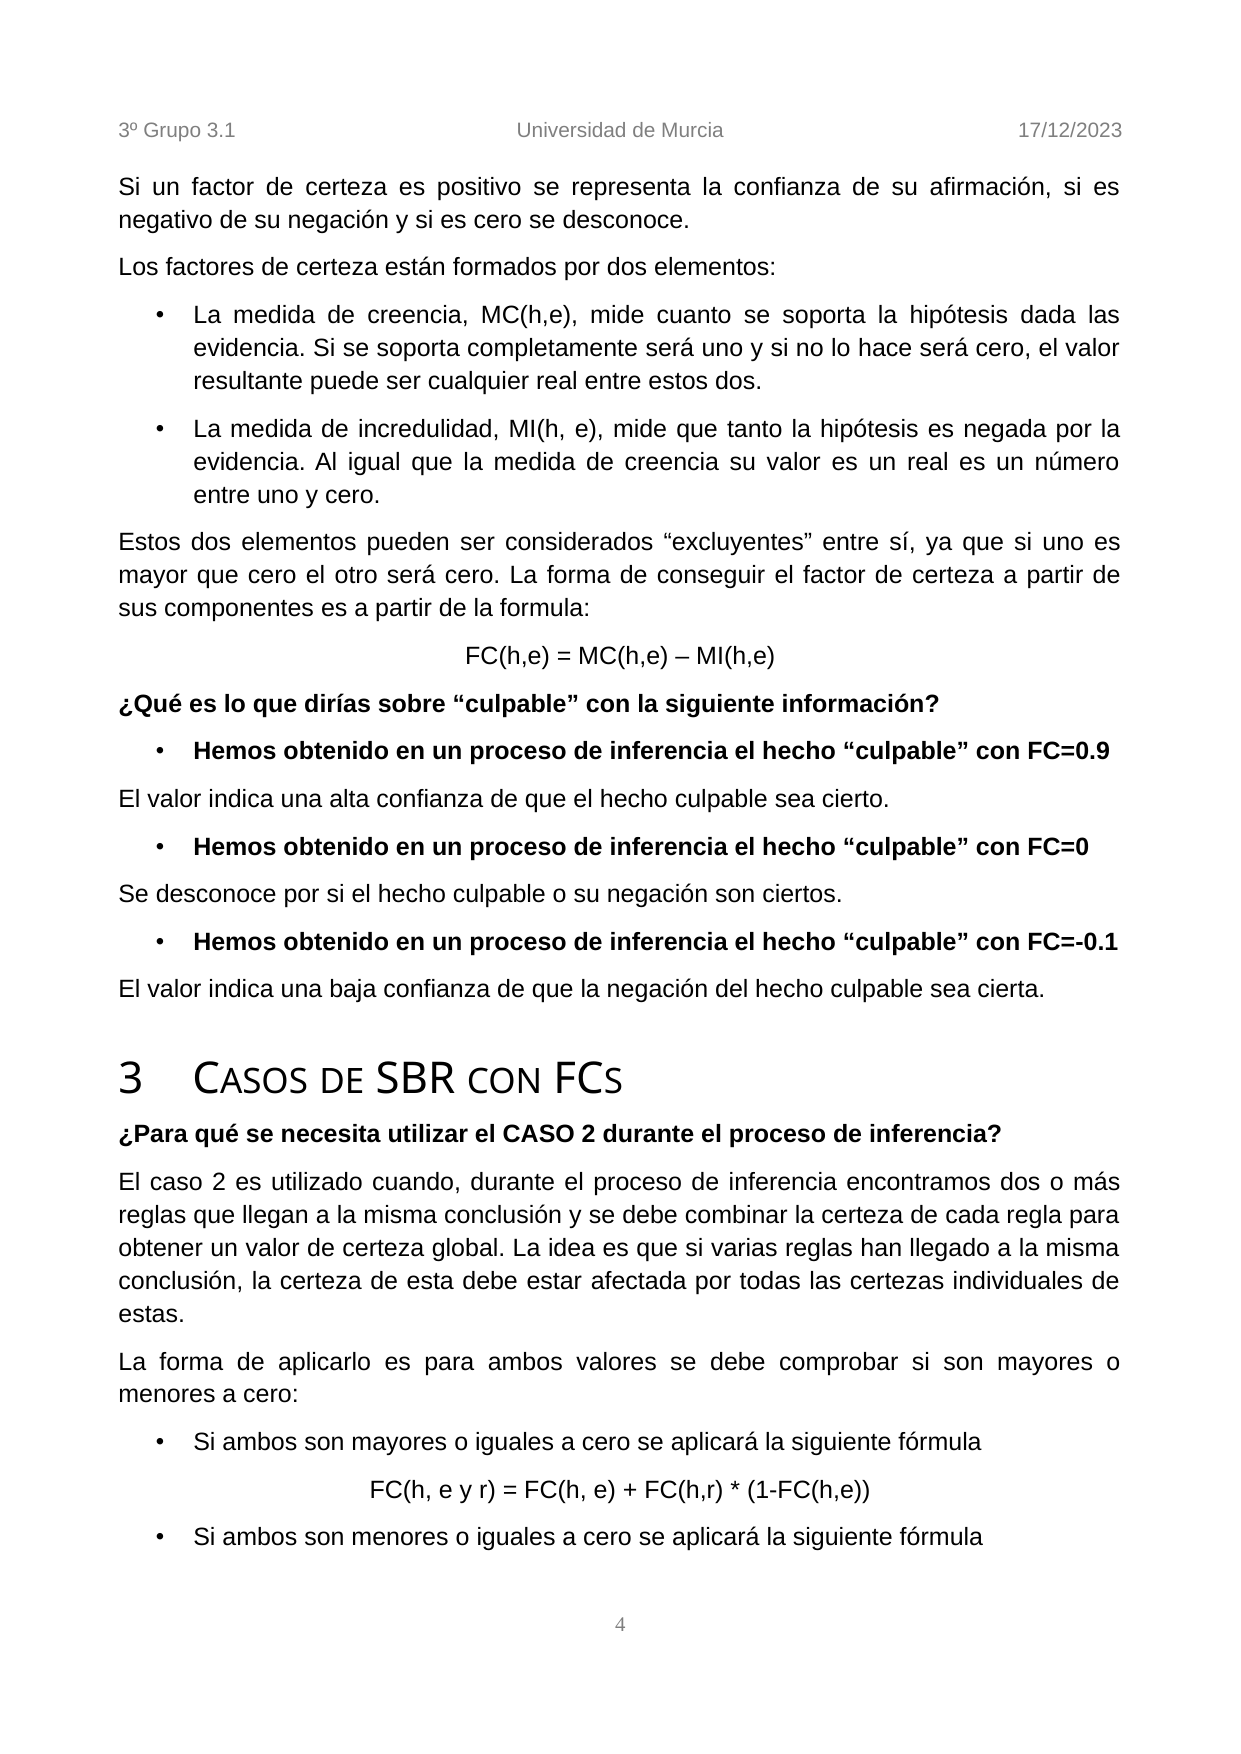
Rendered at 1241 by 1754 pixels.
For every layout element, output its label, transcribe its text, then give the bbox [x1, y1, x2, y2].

list La medida de creencia, MC(h,e), mide cuanto se soporta la hipótesis dada las evidencia. Si se soporta completamente será uno y si no lo hace será cero, el valor resultante puede ser cualquier real entre estos dos. [156, 300, 1122, 395]
text FC(h, e y r) = FC(h, e) + FC(h,r) * (1-FC(h,e)) [118, 1475, 1122, 1503]
list Hemos obtenido en un proceso de inferencia el hecho “culpable” con FC=0 [156, 831, 1122, 860]
text El caso 2 es utilizado cuando, durante el proceso de inferencia encontramos dos o más reglas que llegan a la misma conclusión y se debe combinar la certeza de cada regla para obtener un valor de certeza global. La idea es que si varias reglas han llegado a la misma conclusión, la certeza de esta debe estar afectada por todas las certezas individuales de estas. [118, 1167, 1122, 1328]
subtitle Casos de SBR con FCs [118, 1047, 1122, 1107]
list Hemos obtenido en un proceso de inferencia el hecho “culpable” con FC=0.9 [156, 736, 1122, 765]
text Si un factor de certeza es positivo se representa la confianza de su afirmación, si es negativo de su negación y si es cero se desconoce. [118, 172, 1122, 233]
text ¿Qué es lo que dirías sobre “culpable” con la siguiente información? [118, 688, 1122, 717]
text Estos dos elementos pueden ser considerados “excluyentes” entre sí, ya que si uno es mayor que cero el otro será cero. La forma de conseguir el factor de certeza a partir de sus componentes es a partir de la formula: [118, 527, 1122, 622]
text El valor indica una baja confianza de que la negación del hecho culpable sea cierta. [118, 974, 1122, 1003]
text El valor indica una alta confianza de que el hecho culpable sea cierto. [118, 784, 1122, 813]
text FC(h,e) = MC(h,e) – MI(h,e) [118, 641, 1122, 670]
text La forma de aplicarlo es para ambos valores se debe comprobar si son mayores o menores a cero: [118, 1346, 1122, 1408]
list Si ambos son mayores o iguales a cero se aplicará la siguiente fórmula [156, 1427, 1122, 1456]
text Los factores de certeza están formados por dos elementos: [118, 252, 1122, 281]
list Si ambos son menores o iguales a cero se aplicará la siguiente fórmula [156, 1522, 1122, 1551]
text Se desconoce por si el hecho culpable o su negación son ciertos. [118, 879, 1122, 908]
text ¿Para qué se necesita utilizar el CASO 2 durante el proceso de inferencia? [118, 1119, 1122, 1148]
list La medida de incredulidad, MI(h, e), mide que tanto la hipótesis es negada por la evidencia. Al igual que la medida de creencia su valor es un real es un número entre uno y cero. [156, 413, 1122, 508]
list Hemos obtenido en un proceso de inferencia el hecho “culpable” con FC=-0.1 [156, 927, 1122, 956]
